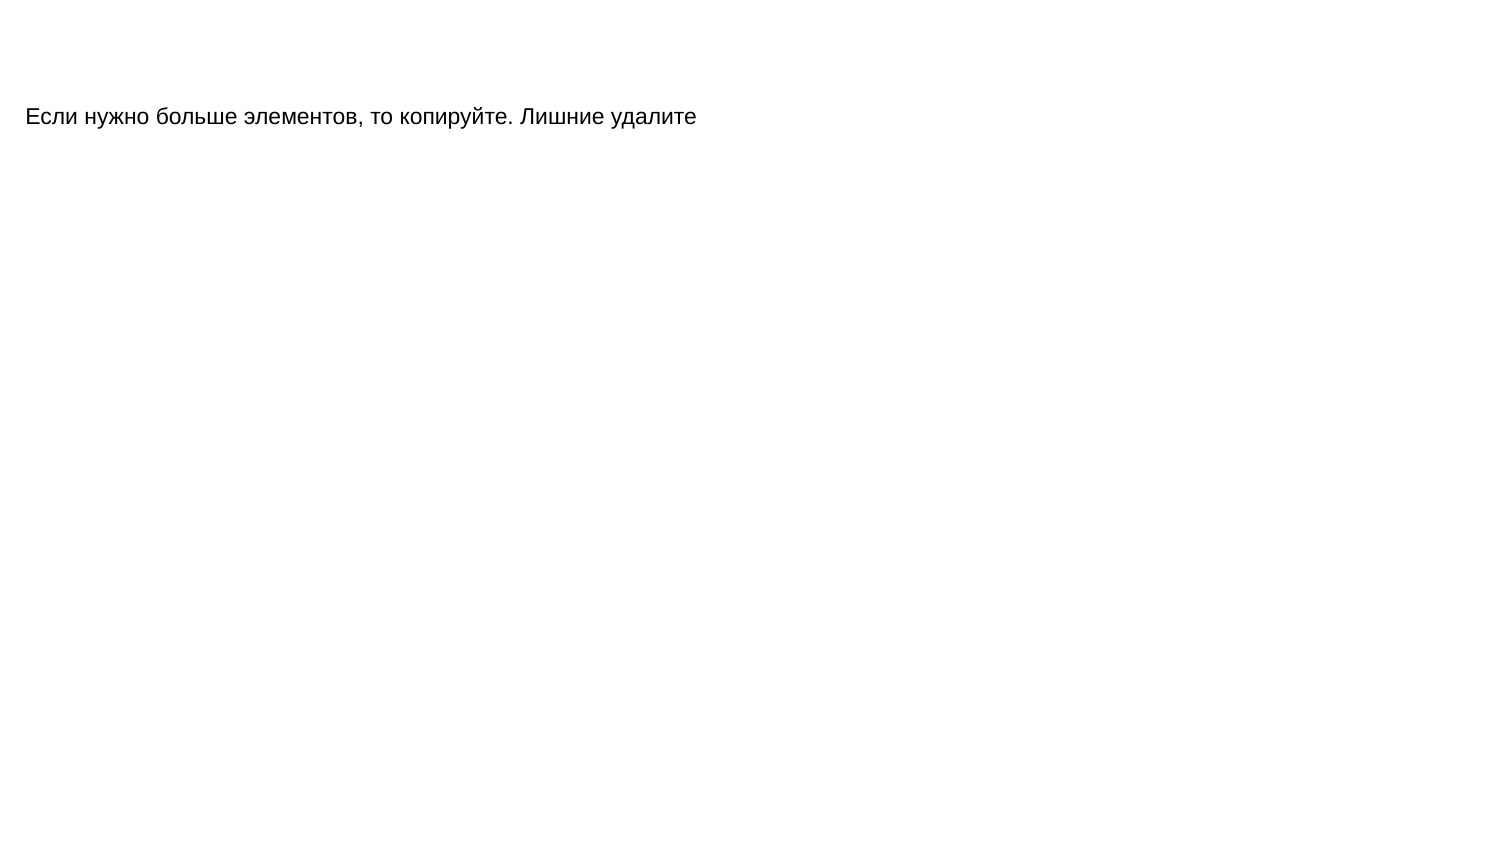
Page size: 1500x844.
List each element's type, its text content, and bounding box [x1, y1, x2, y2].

text Если нужно больше элементов, то копируйте. Лишние удалите [25, 103, 1316, 129]
